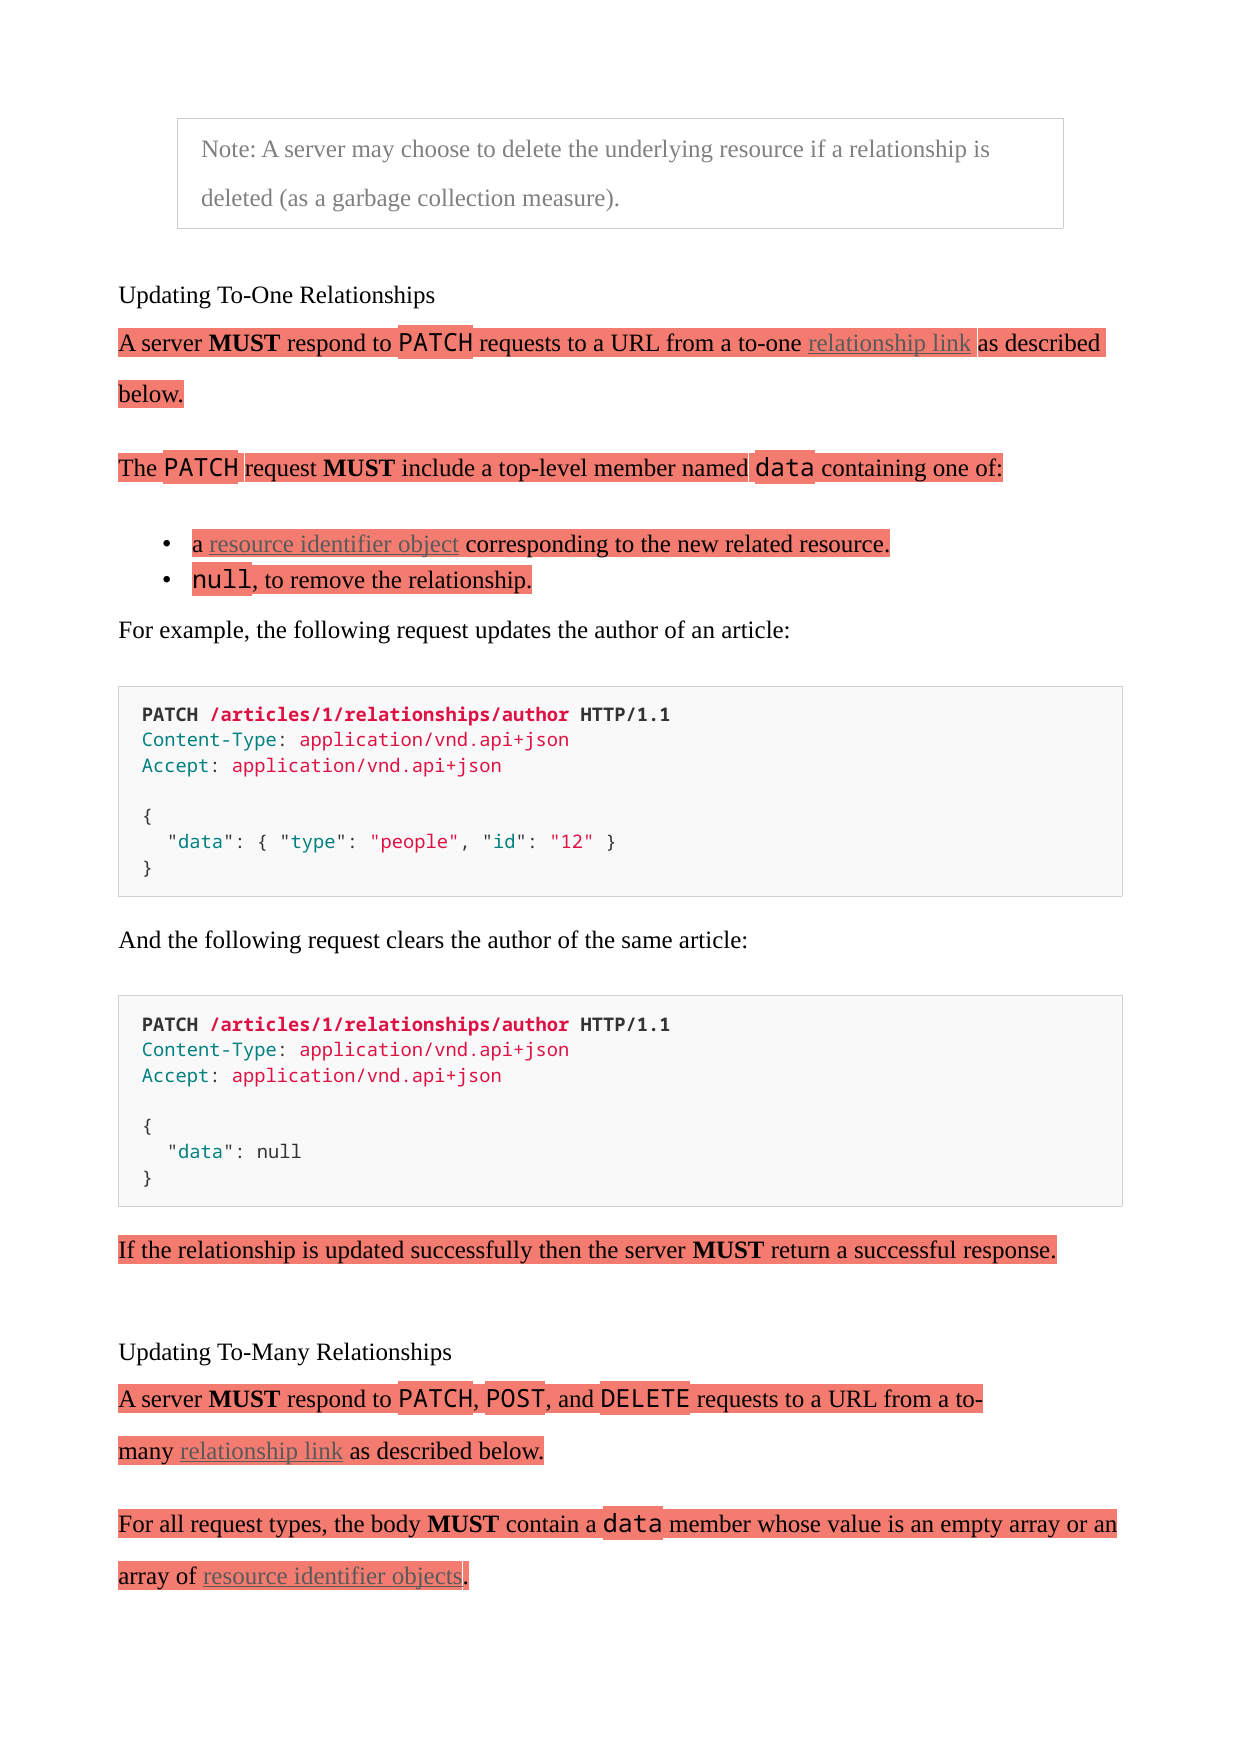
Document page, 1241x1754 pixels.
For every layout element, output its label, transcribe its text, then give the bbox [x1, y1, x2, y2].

list null, to remove the relationship. [162, 562, 1122, 596]
text PATCH /articles/1/relationships/author HTTP/1.1 [119, 996, 1122, 1021]
text "data": null [119, 1122, 1122, 1149]
text If the relationship is updated successfully then the server MUST return a successful response. [118, 1235, 1122, 1264]
text A server MUST respond to PATCH requests to a URL from a to-one relationship link as described below. [118, 324, 1122, 408]
text Accept: application/vnd.api+json [119, 1046, 1122, 1072]
text A server MUST respond to PATCH, POST, and DELETE requests to a URL from a to-many relationship link as described below. [118, 1381, 1122, 1465]
text PATCH /articles/1/relationships/author HTTP/1.1 [119, 687, 1122, 711]
text Content-Type: application/vnd.api+json [119, 711, 1122, 737]
text The PATCH request MUST include a top-level member named data containing one of: [118, 449, 1122, 484]
text { [119, 1097, 1122, 1122]
text Content-Type: application/vnd.api+json [119, 1021, 1122, 1046]
text Accept: application/vnd.api+json [119, 737, 1122, 762]
text Note: A server may choose to delete the underlying resource if a relationship is deleted (as a garbage collection measure). [178, 119, 1063, 228]
text { [119, 787, 1122, 813]
text } [119, 1149, 1122, 1206]
subtitle Updating To-One Relationships [118, 280, 1122, 309]
text For example, the following request updates the author of an article: [118, 616, 1122, 644]
text For all request types, the body MUST contain a data member whose value is an empty array or an array of resource identifier objects. [118, 1506, 1122, 1590]
subtitle Updating To-Many Relationships [118, 1337, 1122, 1365]
list a resource identifier object corresponding to the new related resource. [162, 529, 1122, 557]
text "data": { "type": "people", "id": "12" } [119, 813, 1122, 839]
text And the following request clears the author of the same article: [118, 925, 1122, 954]
text } [119, 839, 1122, 896]
